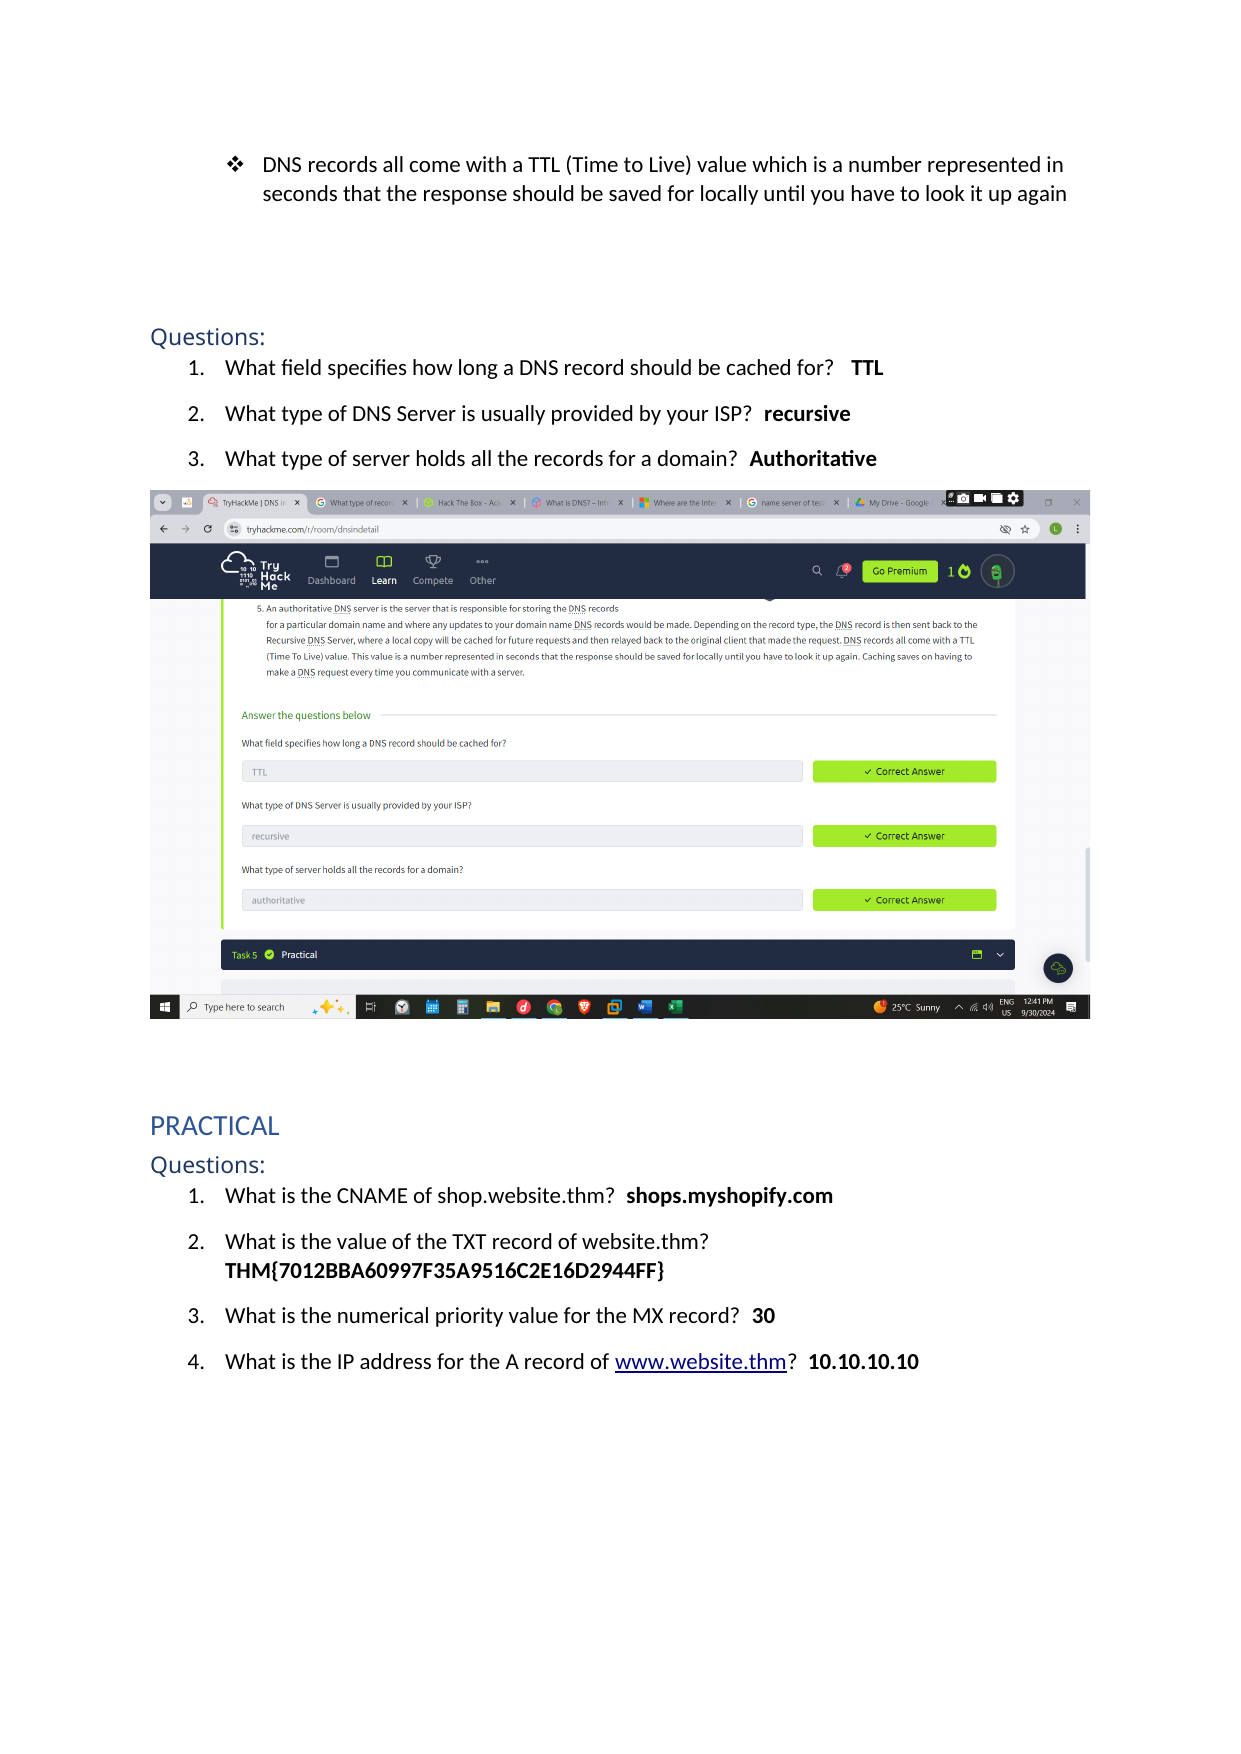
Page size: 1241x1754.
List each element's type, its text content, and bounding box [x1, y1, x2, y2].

list DNS records all come with a TTL (Time to Live) value which is a number represented in seconds that the response should be saved for locally until you have to look it up again [225, 150, 1090, 207]
subtitle Questions: [150, 1148, 1090, 1180]
list What field specifies how long a DNS record should be cached for? TTL [187, 353, 1090, 381]
list What is the CNAME of shop.website.thm? shops.myshopify.com [187, 1181, 1090, 1209]
subtitle Questions: [150, 320, 1090, 352]
list What is the numerical priority value for the MX record? 30 [187, 1302, 1090, 1329]
list What is the IP address for the A record of www.website.thm? 10.10.10.10 [187, 1347, 1090, 1375]
list What is the value of the TXT record of website.thm? THM{7012BBA60997F35A9516C2E16D2944FF} [187, 1227, 1090, 1284]
list What type of DNS Server is usually provided by your ISP? recursive [187, 399, 1090, 427]
subtitle PRACTICAL [150, 1107, 1090, 1143]
list What type of server holds all the records for a domain? Authoritative [187, 444, 1090, 472]
